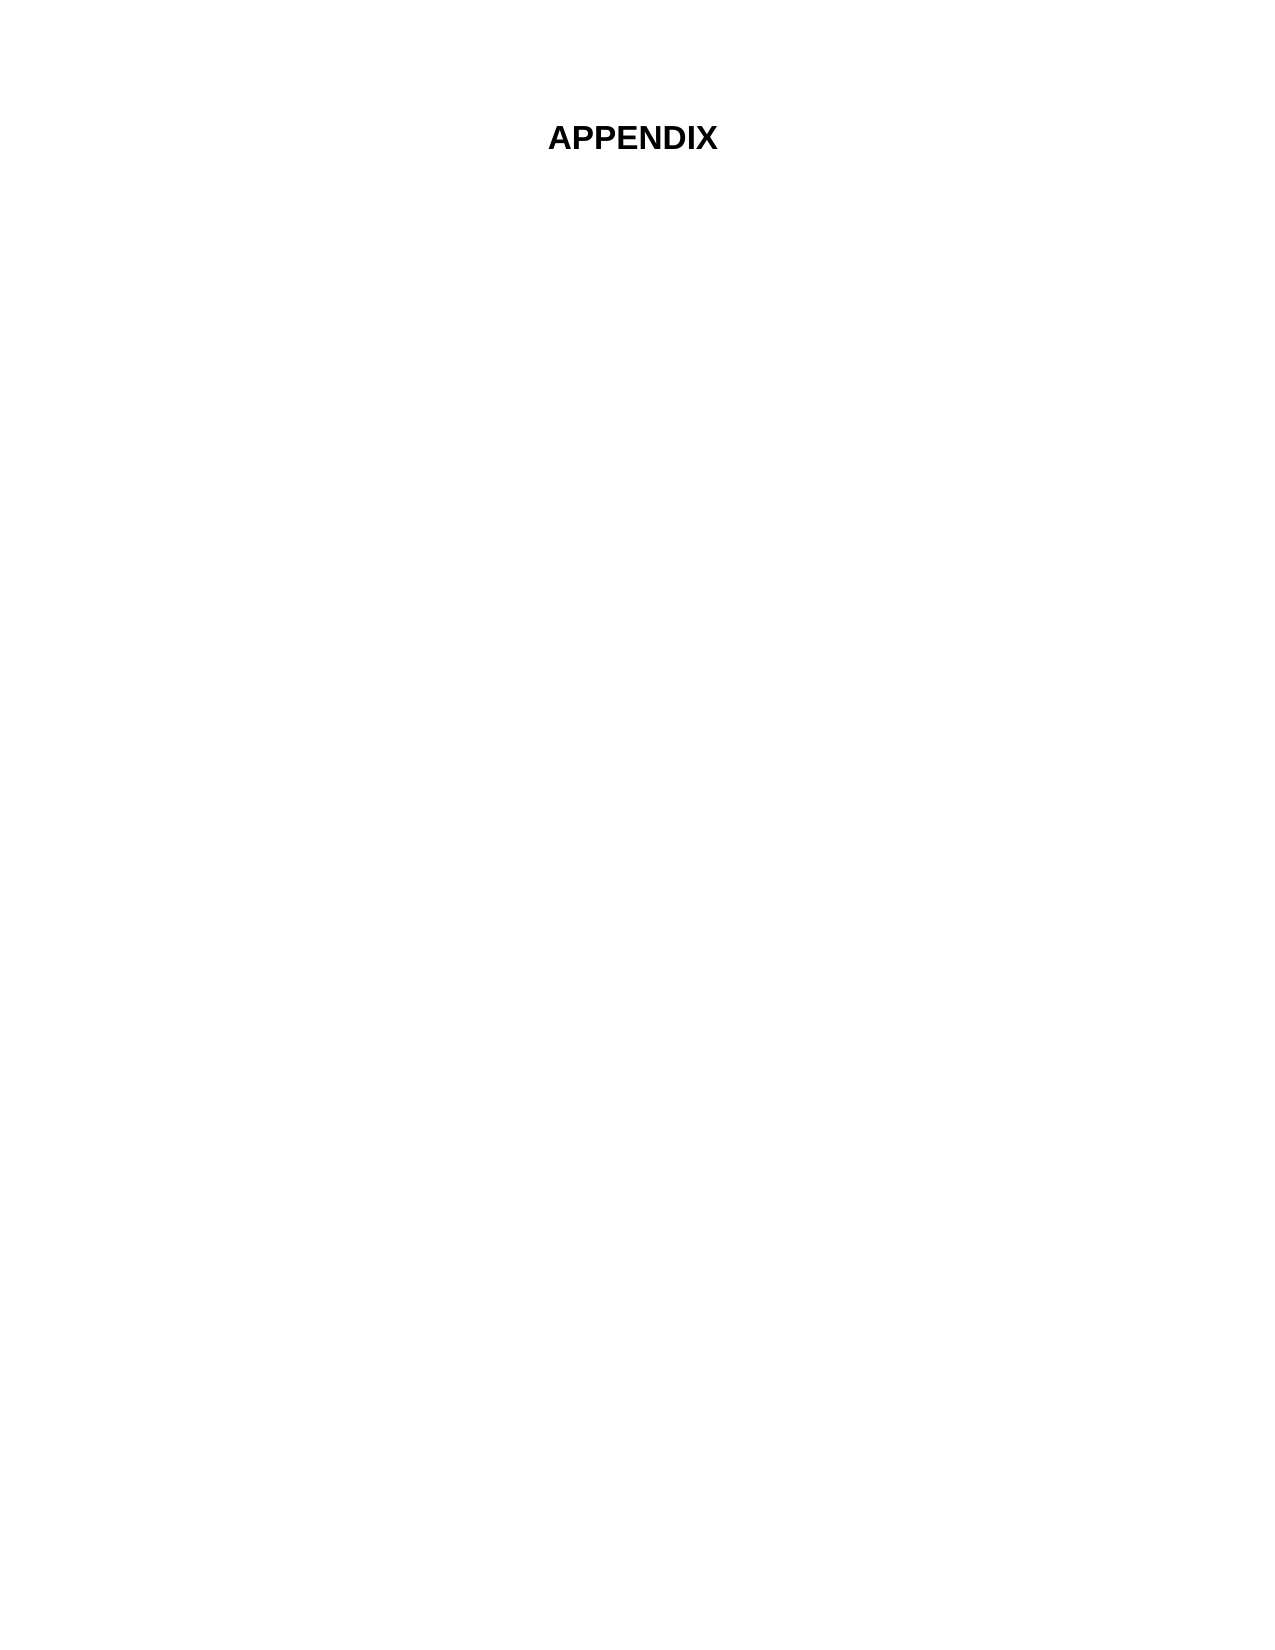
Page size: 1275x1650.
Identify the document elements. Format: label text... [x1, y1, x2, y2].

title APPENDIX [118, 118, 1157, 157]
